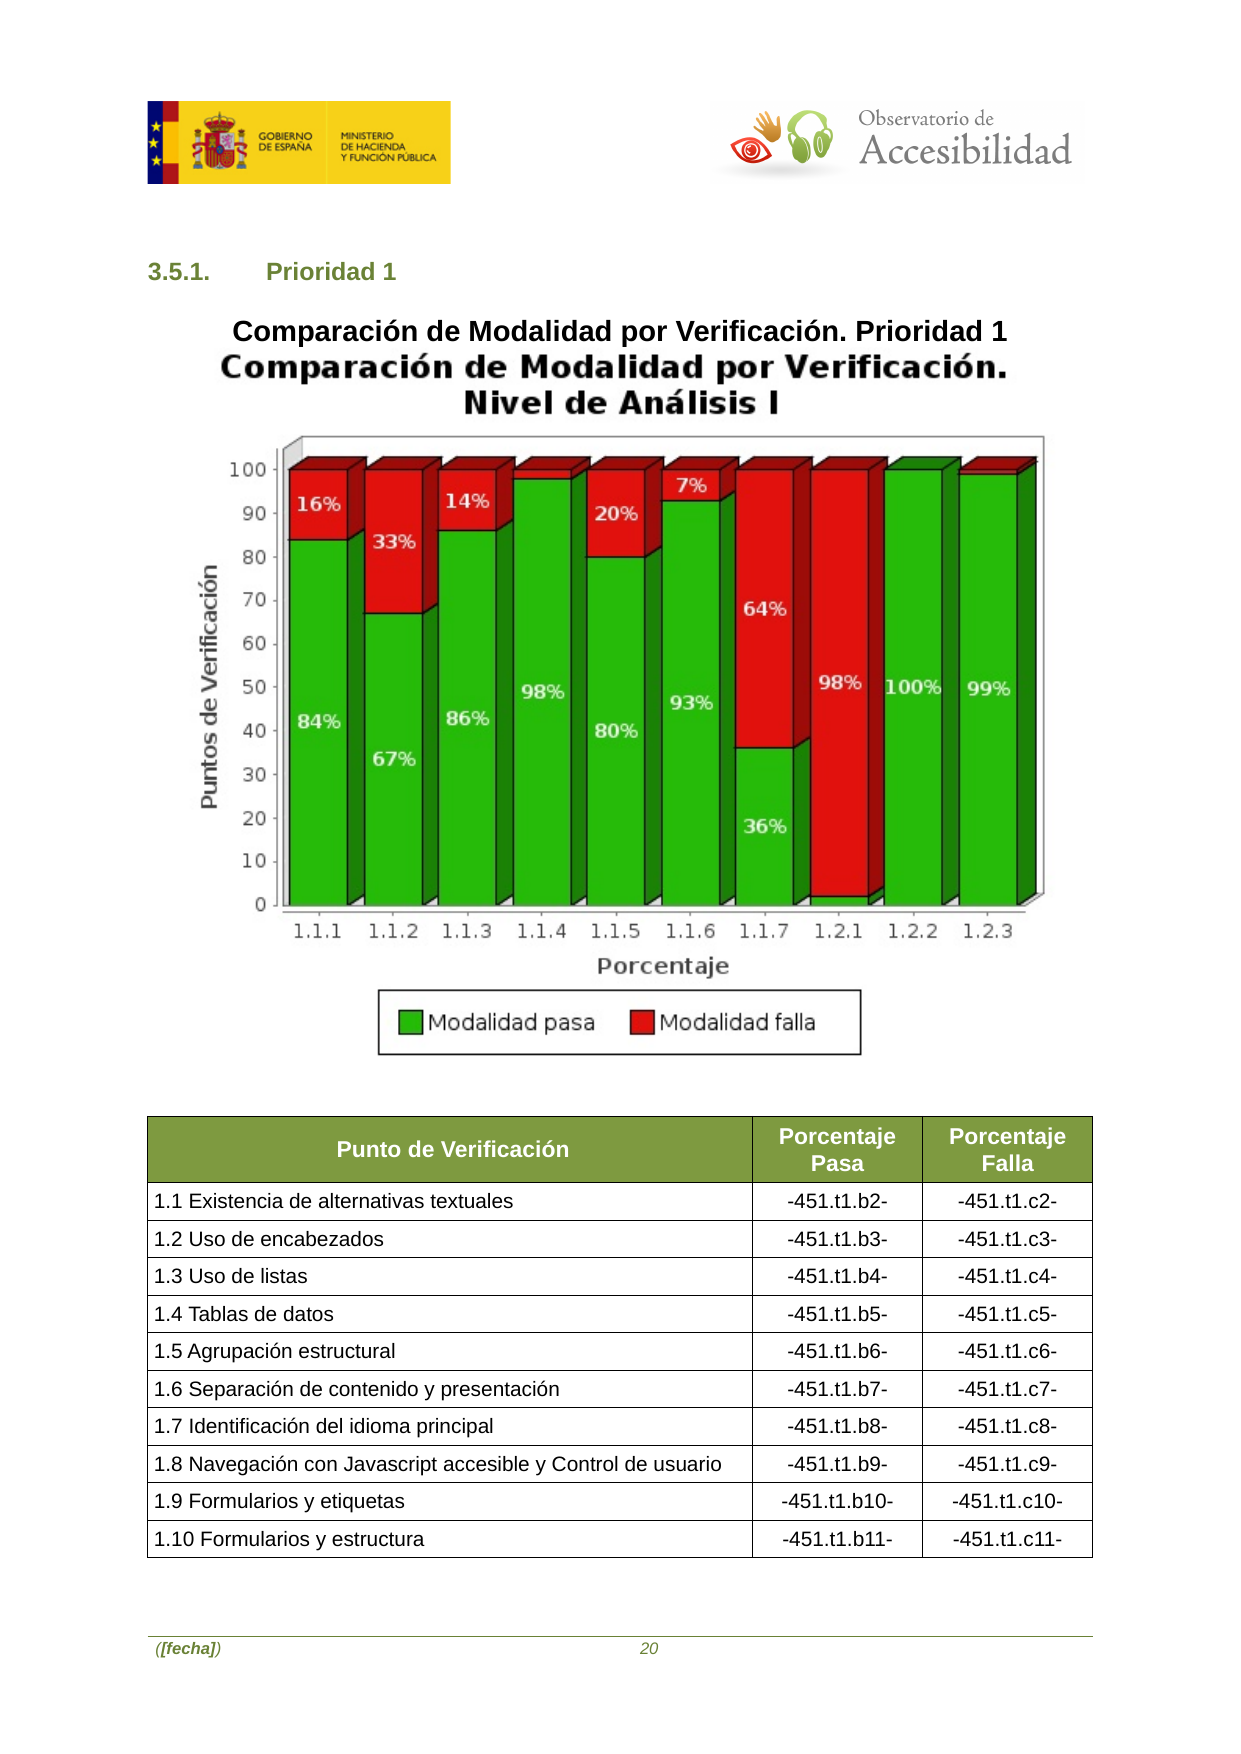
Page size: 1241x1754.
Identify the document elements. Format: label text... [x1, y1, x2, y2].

table_cell -451.t1.c4- [923, 1258, 1092, 1294]
table_cell -451.t1.b6- [753, 1333, 922, 1369]
table_cell -451.t1.b2- [753, 1183, 922, 1219]
table_cell -451.t1.b7- [753, 1371, 922, 1407]
table_cell -451.t1.b5- [753, 1296, 922, 1332]
table_cell -451.t1.b9- [753, 1446, 922, 1482]
table_cell -451.t1.c7- [923, 1371, 1092, 1407]
table_cell -451.t1.c10- [923, 1483, 1092, 1519]
text Comparación de Modalidad por Verificación. Prioridad 1 [148, 314, 1092, 347]
table_cell 1.9 Formularios y etiquetas [148, 1483, 752, 1519]
table_cell -451.t1.b10- [753, 1483, 922, 1519]
table_cell -451.t1.b3- [753, 1221, 922, 1257]
table_cell 1.4 Tablas de datos [148, 1296, 752, 1332]
table_cell -451.t1.c6- [923, 1333, 1092, 1369]
table_cell -451.t1.c11- [923, 1521, 1092, 1557]
table_cell 1.5 Agrupación estructural [148, 1333, 752, 1369]
picture [147, 101, 451, 184]
picture [178, 347, 1062, 1057]
table_cell 1.1 Existencia de alternativas textuales [148, 1183, 752, 1219]
table_cell -451.t1.c3- [923, 1221, 1092, 1257]
table_cell -451.t1.b4- [753, 1258, 922, 1294]
picture [710, 101, 1086, 184]
table_cell 1.2 Uso de encabezados [148, 1221, 752, 1257]
table_header Porcentaje Pasa [753, 1117, 922, 1182]
table_cell 1.6 Separación de contenido y presentación [148, 1371, 752, 1407]
table_cell -451.t1.c9- [923, 1446, 1092, 1482]
table_cell 1.3 Uso de listas [148, 1258, 752, 1294]
table_cell -451.t1.b11- [753, 1521, 922, 1557]
table_header Porcentaje Falla [923, 1117, 1092, 1182]
table_cell -451.t1.c8- [923, 1408, 1092, 1444]
subtitle Prioridad 1 [148, 257, 1092, 286]
table_cell 1.8 Navegación con Javascript accesible y Control de usuario [148, 1446, 752, 1482]
table_cell -451.t1.c2- [923, 1183, 1092, 1219]
table_cell -451.t1.b8- [753, 1408, 922, 1444]
table_cell -451.t1.c5- [923, 1296, 1092, 1332]
table_cell 1.7 Identificación del idioma principal [148, 1408, 752, 1444]
table_cell 1.10 Formularios y estructura [148, 1521, 752, 1557]
table_header Punto de Verificación [148, 1117, 752, 1182]
